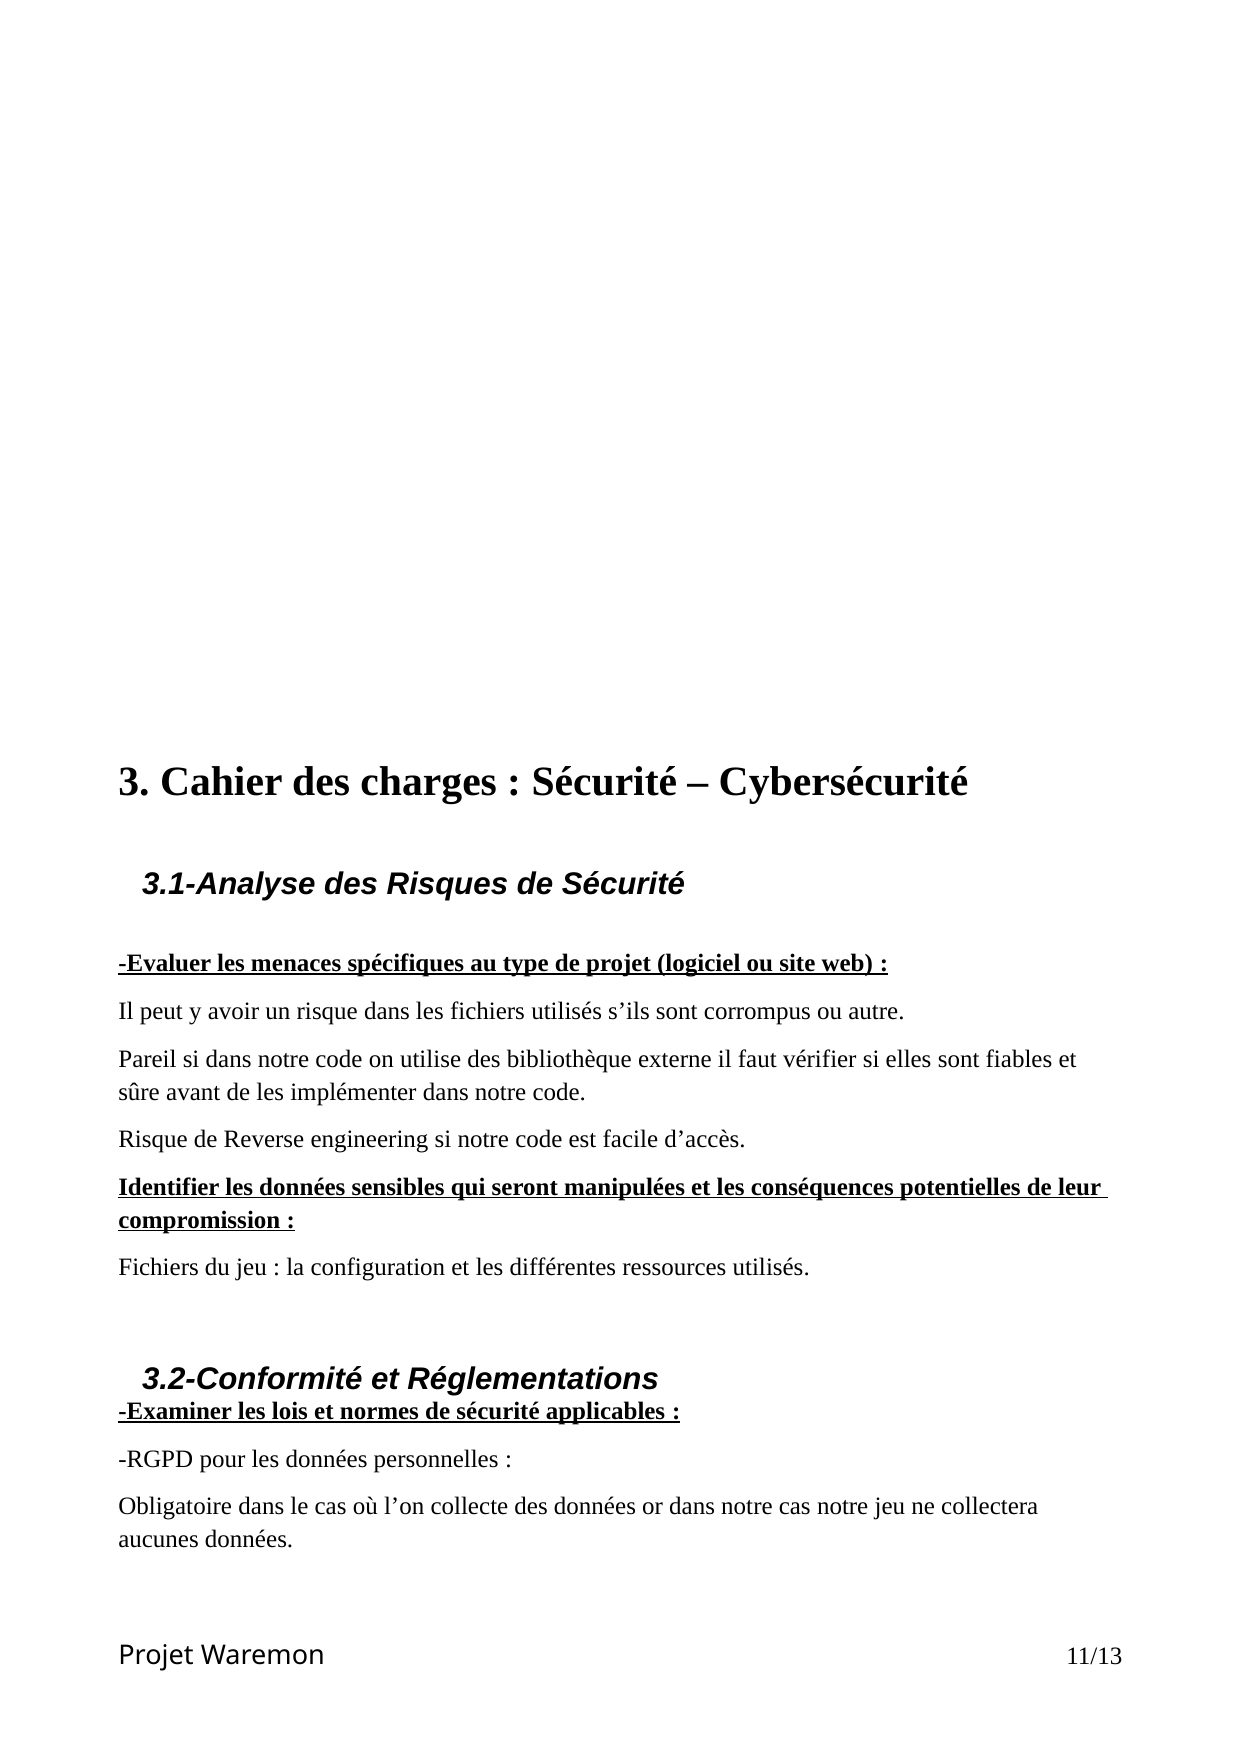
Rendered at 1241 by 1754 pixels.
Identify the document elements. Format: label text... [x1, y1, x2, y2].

text Identifier les données sensibles qui seront manipulées et les conséquences potentielles de leur compromission : [118, 1172, 1122, 1234]
text -Evaluer les menaces spécifiques au type de projet (logiciel ou site web) : [118, 948, 1122, 977]
text Obligatoire dans le cas où l’on collecte des données or dans notre cas notre jeu ne collectera aucunes données. [118, 1491, 1122, 1553]
text -Examiner les lois et normes de sécurité applicables : [118, 1396, 1122, 1425]
subtitle 3.1-Analyse des Risques de Sécurité [142, 865, 1122, 901]
subtitle 3. Cahier des charges : Sécurité – Cybersécurité [118, 756, 1122, 804]
subtitle 3.2-Conformité et Réglementations [142, 1360, 1122, 1396]
text Pareil si dans notre code on utilise des bibliothèque externe il faut vérifier si elles sont fiables et sûre avant de les implémenter dans notre code. [118, 1044, 1122, 1105]
text Il peut y avoir un risque dans les fichiers utilisés s’ils sont corrompus ou autre. [118, 996, 1122, 1025]
text Risque de Reverse engineering si notre code est facile d’accès. [118, 1124, 1122, 1153]
text -RGPD pour les données personnelles : [118, 1444, 1122, 1472]
text Fichiers du jeu : la configuration et les différentes ressources utilisés. [118, 1252, 1122, 1281]
